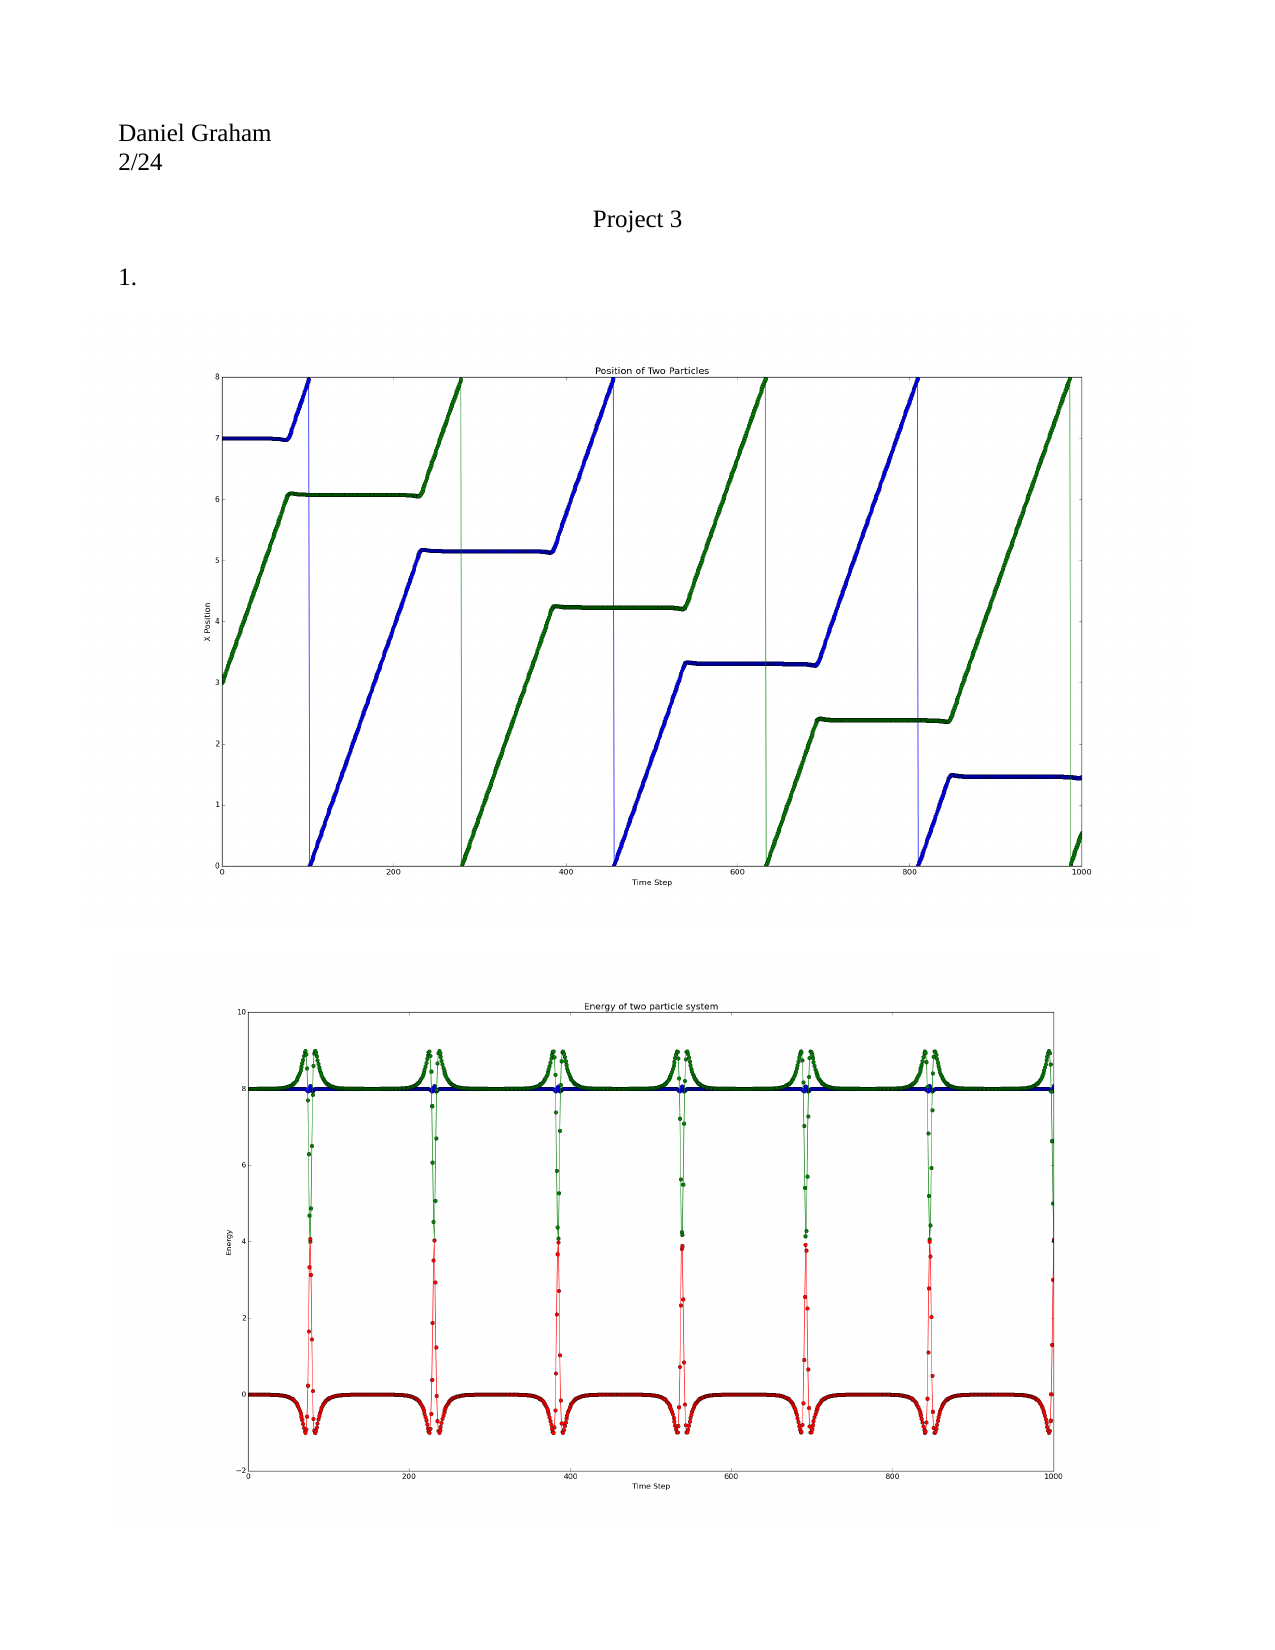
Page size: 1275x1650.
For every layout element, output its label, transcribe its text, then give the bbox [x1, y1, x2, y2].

picture [118, 955, 1157, 1528]
picture [83, 316, 1192, 927]
text 1. [118, 262, 1157, 291]
text Daniel Graham [118, 118, 1157, 147]
text Project 3 [118, 204, 1157, 233]
text 2/24 [118, 147, 1157, 176]
